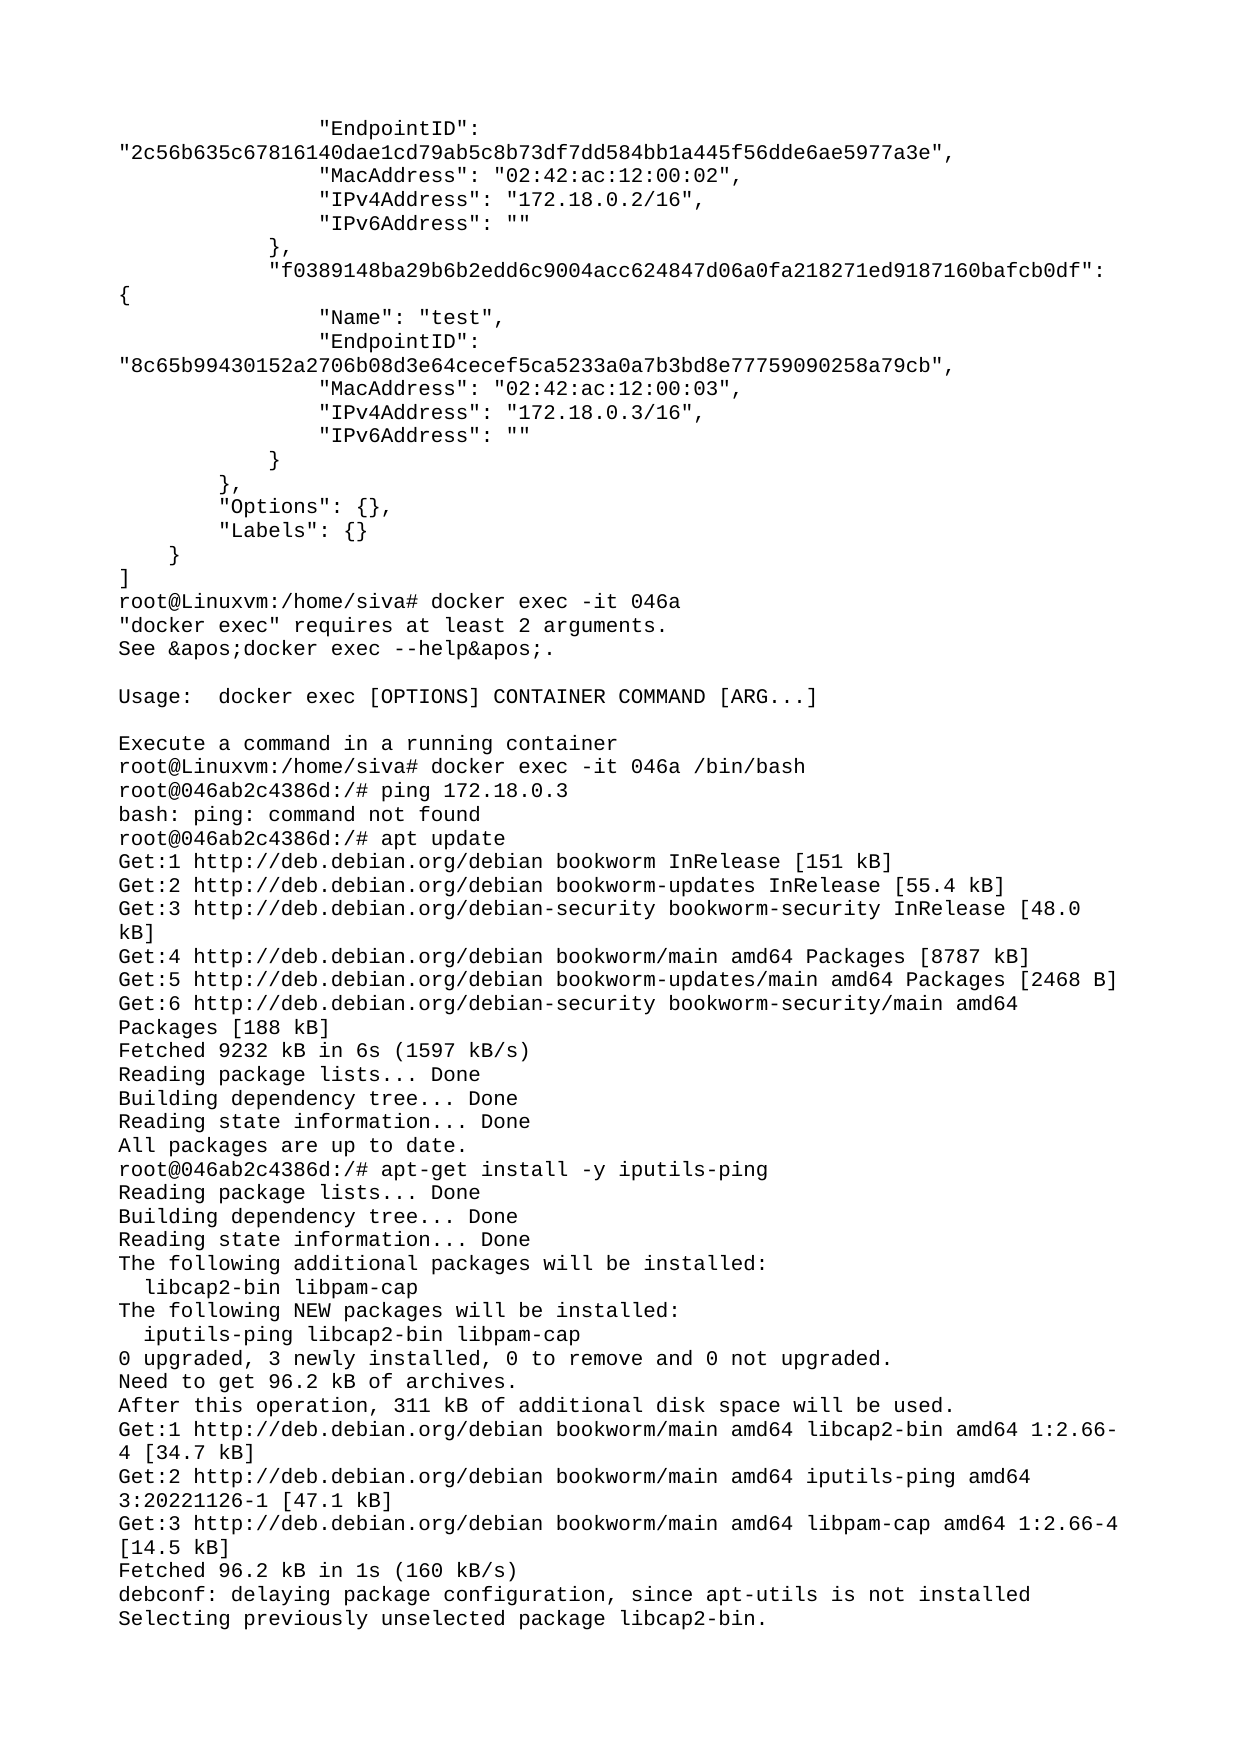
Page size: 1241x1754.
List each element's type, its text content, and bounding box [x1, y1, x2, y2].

text Selecting previously unselected package libcap2-bin. [118, 1608, 1122, 1631]
text Fetched 96.2 kB in 1s (160 kB/s) [118, 1561, 1122, 1584]
text Execute a command in a running container [118, 733, 1122, 757]
text Fetched 9232 kB in 6s (1597 kB/s) [118, 1040, 1122, 1064]
text "EndpointID": "2c56b635c67816140dae1cd79ab5c8b73df7dd584bb1a445f56dde6ae5977a3e", [118, 118, 1122, 165]
text "Options": {}, [118, 496, 1122, 520]
text bash: ping: command not found [118, 804, 1122, 827]
text The following NEW packages will be installed: [118, 1300, 1122, 1324]
text All packages are up to date. [118, 1135, 1122, 1158]
text root@Linuxvm:/home/siva# docker exec -it 046a [118, 591, 1122, 615]
text libcap2-bin libpam-cap [118, 1277, 1122, 1300]
text Get:6 http://deb.debian.org/debian-security bookworm-security/main amd64 Packages [188 kB] [118, 993, 1122, 1040]
text Get:1 http://deb.debian.org/debian bookworm/main amd64 libcap2-bin amd64 1:2.66-4 [34.7 kB] [118, 1419, 1122, 1466]
text Building dependency tree... Done [118, 1088, 1122, 1111]
text "MacAddress": "02:42:ac:12:00:02", [118, 165, 1122, 189]
text debconf: delaying package configuration, since apt-utils is not installed [118, 1584, 1122, 1608]
text "IPv4Address": "172.18.0.3/16", [118, 402, 1122, 426]
text "IPv6Address": "" [118, 426, 1122, 449]
text } [118, 544, 1122, 567]
text root@046ab2c4386d:/# apt-get install -y iputils-ping [118, 1158, 1122, 1182]
text Reading package lists... Done [118, 1182, 1122, 1206]
text Get:4 http://deb.debian.org/debian bookworm/main amd64 Packages [8787 kB] [118, 946, 1122, 969]
text See &apos;docker exec --help&apos;. [118, 638, 1122, 662]
text Get:1 http://deb.debian.org/debian bookworm InRelease [151 kB] [118, 851, 1122, 875]
text "EndpointID": "8c65b99430152a2706b08d3e64cecef5ca5233a0a7b3bd8e77759090258a79cb", [118, 331, 1122, 378]
text Get:3 http://deb.debian.org/debian bookworm/main amd64 libpam-cap amd64 1:2.66-4 [14.5 kB] [118, 1513, 1122, 1561]
text "IPv4Address": "172.18.0.2/16", [118, 189, 1122, 213]
text }, [118, 236, 1122, 260]
text ] [118, 567, 1122, 591]
text Get:5 http://deb.debian.org/debian bookworm-updates/main amd64 Packages [2468 B] [118, 969, 1122, 993]
text "IPv6Address": "" [118, 213, 1122, 236]
text Reading state information... Done [118, 1111, 1122, 1135]
text "Labels": {} [118, 520, 1122, 544]
text Usage: docker exec [OPTIONS] CONTAINER COMMAND [ARG...] [118, 686, 1122, 709]
text 0 upgraded, 3 newly installed, 0 to remove and 0 not upgraded. [118, 1348, 1122, 1371]
text After this operation, 311 kB of additional disk space will be used. [118, 1395, 1122, 1419]
text "MacAddress": "02:42:ac:12:00:03", [118, 378, 1122, 402]
text Get:3 http://deb.debian.org/debian-security bookworm-security InRelease [48.0 kB] [118, 898, 1122, 946]
text Need to get 96.2 kB of archives. [118, 1371, 1122, 1395]
text }, [118, 473, 1122, 496]
text "Name": "test", [118, 307, 1122, 331]
text Get:2 http://deb.debian.org/debian bookworm-updates InRelease [55.4 kB] [118, 875, 1122, 898]
text iputils-ping libcap2-bin libpam-cap [118, 1324, 1122, 1348]
text Reading state information... Done [118, 1229, 1122, 1253]
text root@046ab2c4386d:/# apt update [118, 827, 1122, 851]
text Get:2 http://deb.debian.org/debian bookworm/main amd64 iputils-ping amd64 3:20221126-1 [47.1 kB] [118, 1466, 1122, 1513]
text } [118, 449, 1122, 473]
text "docker exec" requires at least 2 arguments. [118, 615, 1122, 638]
text root@Linuxvm:/home/siva# docker exec -it 046a /bin/bash [118, 757, 1122, 780]
text root@046ab2c4386d:/# ping 172.18.0.3 [118, 780, 1122, 804]
text "f0389148ba29b6b2edd6c9004acc624847d06a0fa218271ed9187160bafcb0df": { [118, 260, 1122, 307]
text The following additional packages will be installed: [118, 1253, 1122, 1277]
text Building dependency tree... Done [118, 1206, 1122, 1229]
text Reading package lists... Done [118, 1064, 1122, 1088]
